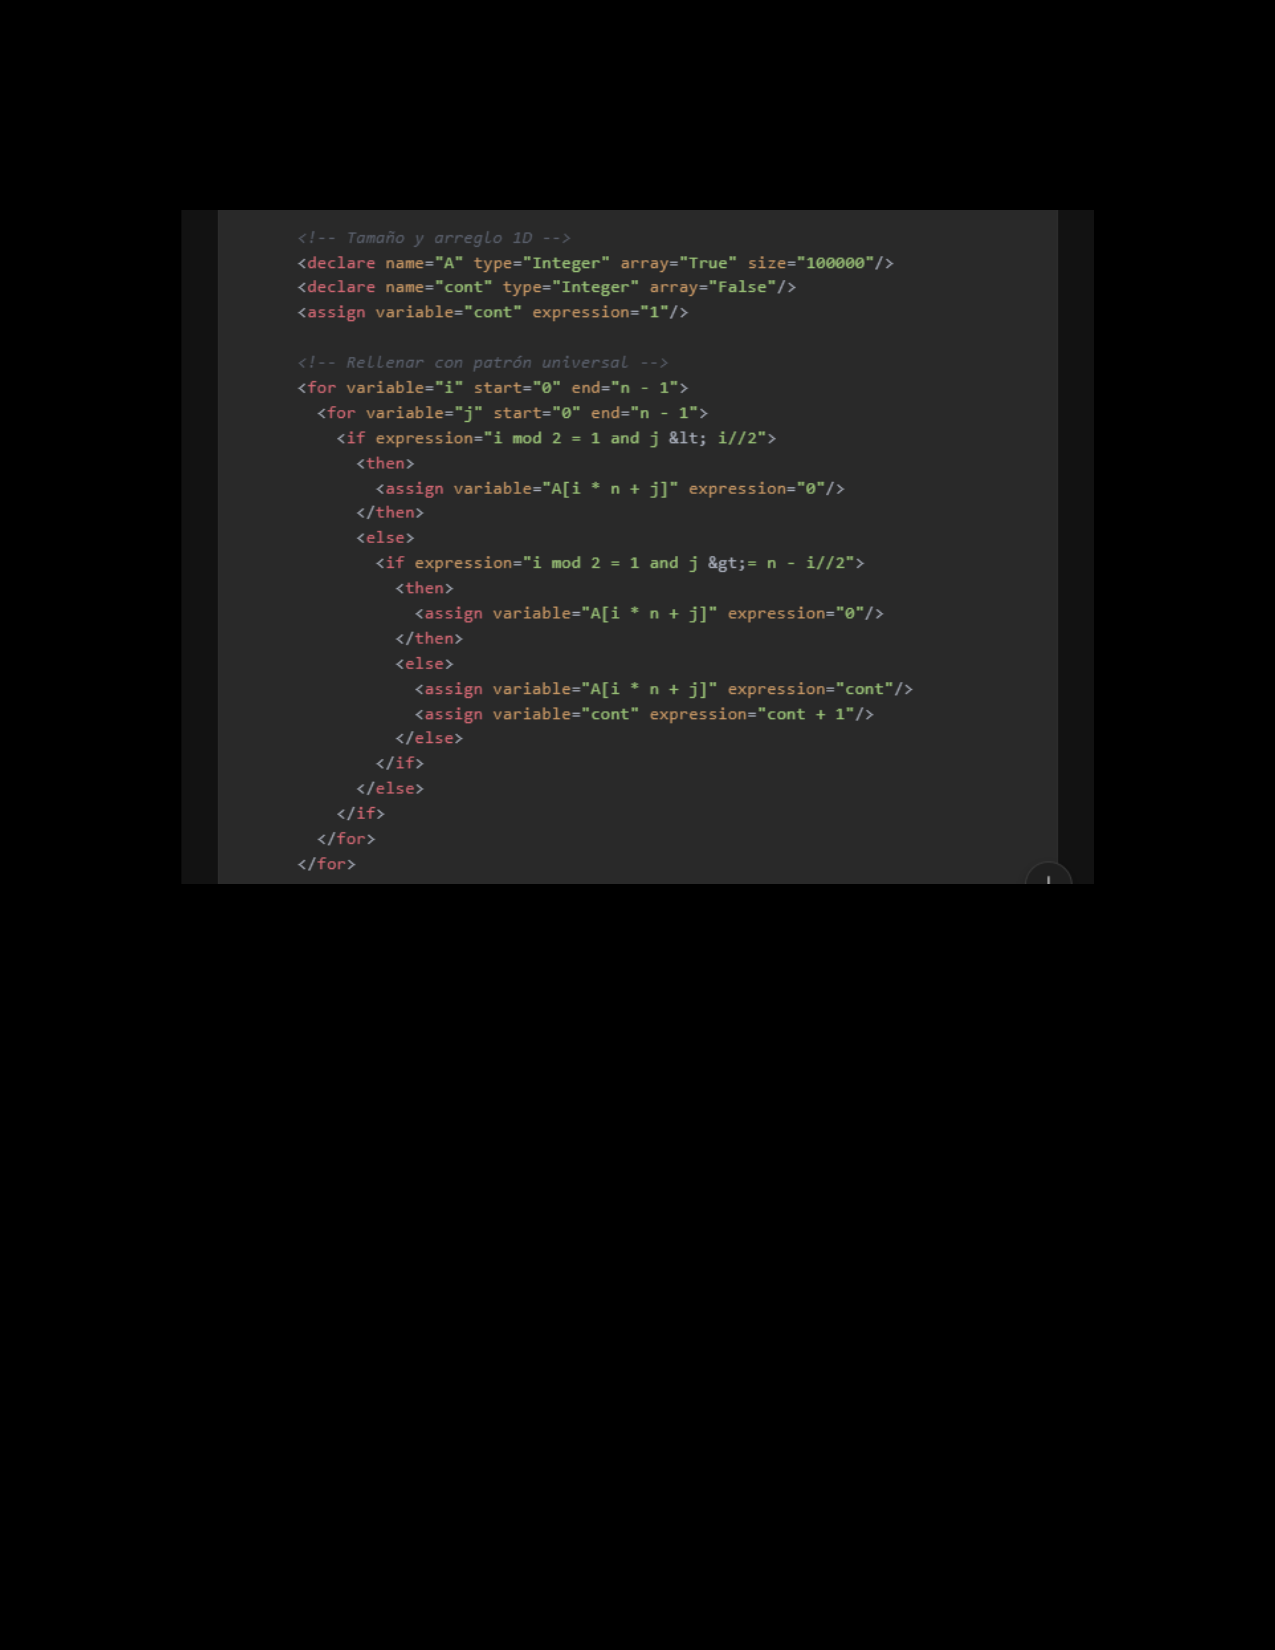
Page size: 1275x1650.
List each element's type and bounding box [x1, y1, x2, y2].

picture [181, 210, 1094, 884]
